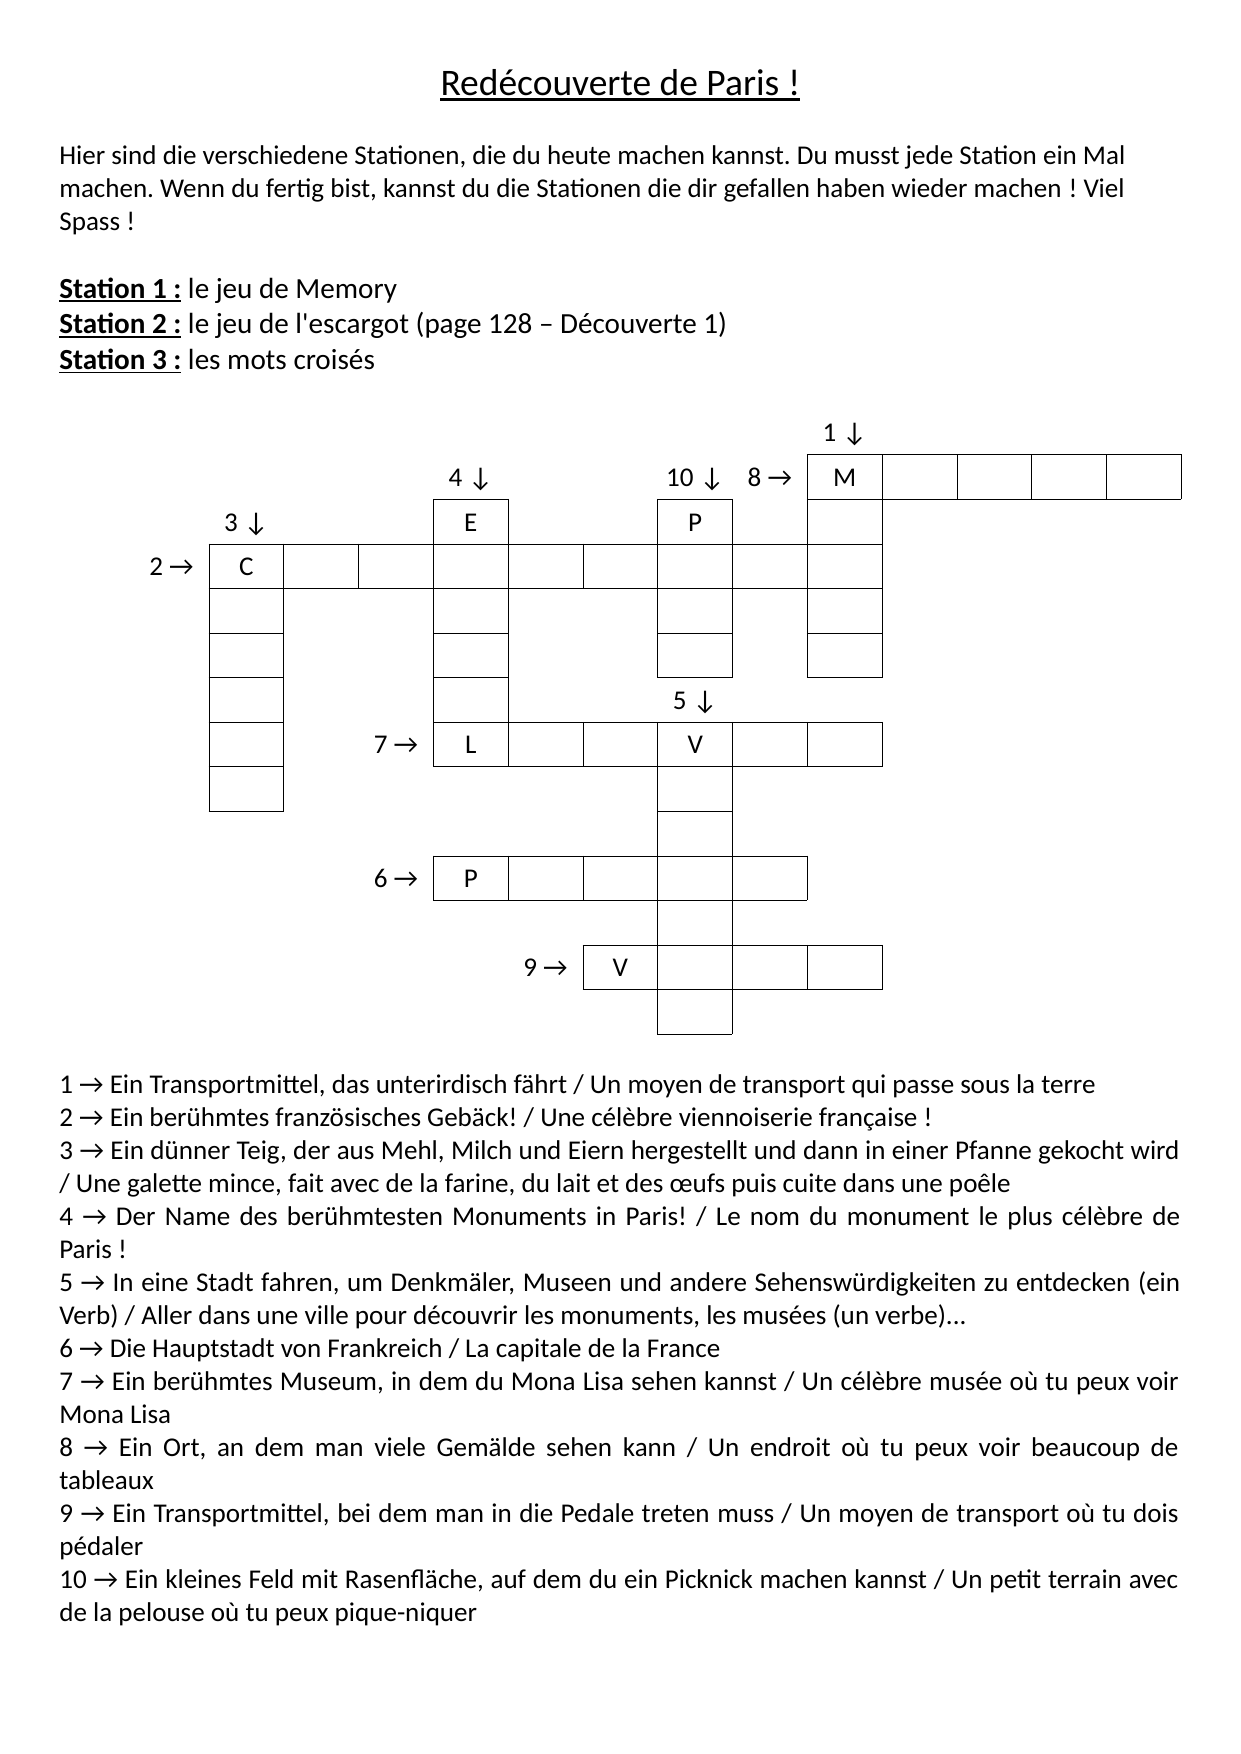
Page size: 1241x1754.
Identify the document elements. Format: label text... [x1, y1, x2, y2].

table_cell [957, 811, 1031, 856]
table_cell [583, 990, 657, 1034]
table_cell [284, 900, 358, 945]
table_cell [358, 811, 433, 856]
table_cell [209, 856, 283, 900]
text 10 → Ein kleines Feld mit Rasenfläche, auf dem du ein Picknick machen kannst / Un petit terrain avec de la pelouse où tu peux pique-niquer [59, 1562, 1181, 1628]
table_cell [733, 946, 807, 989]
table_cell [658, 901, 732, 945]
table_cell [358, 499, 433, 543]
table_cell [957, 633, 1031, 677]
text 7 → Ein berühmtes Museum, in dem du Mona Lisa sehen kannst / Un célèbre musée où tu peux voir Mona Lisa [59, 1364, 1181, 1430]
table_cell [733, 767, 807, 811]
table_cell [733, 811, 807, 856]
table_cell [433, 901, 508, 945]
table_cell [808, 946, 882, 989]
table_cell [658, 946, 732, 989]
table_cell [957, 856, 1031, 900]
table_cell [1031, 945, 1106, 989]
table_cell [284, 589, 358, 633]
table_cell [957, 500, 1031, 543]
table_cell [957, 766, 1031, 811]
table_cell [433, 945, 508, 989]
table_cell [508, 454, 583, 499]
table_cell [358, 766, 433, 811]
table_cell [1031, 544, 1106, 588]
table_cell [434, 545, 508, 588]
table_cell [1031, 677, 1106, 722]
table_cell [658, 990, 732, 1034]
table_cell [807, 767, 882, 811]
table_cell [1106, 722, 1181, 766]
table_cell [658, 767, 732, 811]
table_cell [59, 544, 134, 588]
text Station 1 : le jeu de Memory [59, 270, 1181, 306]
table_cell [583, 589, 657, 633]
table_cell [210, 634, 283, 677]
table_cell [733, 990, 807, 1034]
table_cell [358, 633, 433, 677]
table_header 1 ↓ [807, 410, 882, 454]
table_cell [658, 545, 732, 588]
table_cell [1031, 633, 1106, 677]
table_cell [134, 677, 209, 722]
table_cell [59, 766, 134, 811]
table_cell [1106, 856, 1181, 900]
table_cell [808, 634, 882, 677]
table_cell [883, 945, 957, 989]
table_cell [134, 856, 209, 900]
table_header [732, 410, 807, 454]
text Station 2 : le jeu de l'escargot (page 128 – Découverte 1) [59, 306, 1181, 341]
table_cell [508, 901, 583, 945]
table_cell 4 ↓ [433, 454, 508, 499]
table_cell [883, 544, 957, 588]
table_cell [584, 857, 657, 900]
table_cell [59, 811, 134, 856]
table_cell [134, 766, 209, 811]
table_cell [1106, 633, 1181, 677]
table_cell [584, 723, 657, 766]
text 6 → Die Hauptstadt von Frankreich / La capitale de la France [59, 1331, 1181, 1364]
text 2 → Ein berühmtes französisches Gebäck! / Une célèbre viennoiserie française ! [59, 1100, 1181, 1133]
table_cell [583, 677, 657, 722]
table_cell [59, 722, 134, 766]
table_cell [358, 989, 433, 1034]
table_cell [1106, 766, 1181, 811]
table_cell [508, 811, 583, 856]
table_cell [209, 812, 283, 856]
table_cell [882, 677, 957, 722]
table_cell 7 → [358, 722, 433, 766]
table_cell [883, 633, 957, 677]
text 8 → Ein Ort, an dem man viele Gemälde sehen kann / Un endroit où tu peux voir beaucoup de tableaux [59, 1430, 1181, 1496]
table_cell [59, 499, 134, 543]
table_cell [210, 678, 283, 722]
table_cell [1106, 900, 1181, 945]
table_cell 2 → [134, 544, 209, 588]
table_cell [882, 900, 957, 945]
table_cell [1107, 455, 1181, 499]
table_cell P [658, 500, 732, 543]
table_cell E [434, 500, 508, 543]
table_cell [807, 900, 882, 945]
table_cell [882, 856, 957, 900]
table_cell [434, 634, 508, 677]
table_cell [733, 589, 807, 633]
table_cell [957, 989, 1031, 1034]
table_cell [134, 945, 209, 989]
table_header [508, 410, 583, 454]
table_cell [509, 677, 583, 722]
text 3 → Ein dünner Teig, der aus Mehl, Milch und Eiern hergestellt und dann in einer Pfanne gekocht wird / Une galette mince, fait avec de la farine, du lait et des œufs puis cuite dans une poêle [59, 1133, 1181, 1199]
table_cell [358, 677, 433, 722]
table_cell [1106, 811, 1181, 856]
table_cell [808, 500, 882, 543]
table_header [658, 410, 732, 454]
table_cell [882, 811, 957, 856]
table_cell [882, 989, 957, 1034]
table_cell 10 ↓ [658, 454, 732, 499]
table_cell [1031, 500, 1106, 543]
table_cell V [584, 946, 657, 989]
table_header [583, 410, 657, 454]
table_cell [59, 588, 134, 633]
table_cell [509, 589, 583, 633]
table_cell [358, 945, 433, 989]
table_cell [508, 767, 583, 811]
table_cell [583, 499, 657, 543]
table_cell [883, 500, 957, 543]
table_header [134, 410, 209, 454]
table_header [59, 410, 134, 454]
table_cell [1106, 500, 1181, 543]
table_cell [957, 677, 1031, 722]
table_cell M [808, 455, 882, 499]
table_cell [883, 455, 957, 499]
table_cell [209, 900, 283, 945]
table_cell 5 ↓ [658, 678, 732, 722]
table_cell [733, 633, 807, 677]
table_header [358, 410, 433, 454]
text 1 → Ein Transportmittel, das unterirdisch fährt / Un moyen de transport qui passe sous la terre [59, 1067, 1181, 1100]
table_cell [134, 499, 209, 543]
table_cell [883, 588, 957, 633]
text Station 3 : les mots croisés [59, 341, 1181, 377]
table_header [284, 410, 358, 454]
table_cell [807, 678, 882, 722]
table_cell [59, 454, 134, 499]
table_cell [210, 589, 283, 633]
text 5 → In eine Stadt fahren, um Denkmäler, Museen und andere Sehenswürdigkeiten zu entdecken (ein Verb) / Aller dans une ville pour découvrir les monuments, les musées (un verbe)... [59, 1265, 1181, 1331]
table_cell [209, 454, 283, 499]
table_cell [59, 989, 134, 1034]
table_cell [957, 588, 1031, 633]
table_cell [733, 901, 807, 945]
table_cell [284, 677, 358, 722]
table_cell [658, 589, 732, 633]
table_cell [134, 811, 209, 856]
table_cell 6 → [358, 856, 433, 900]
table_cell P [434, 857, 508, 900]
table_cell [433, 811, 508, 856]
table_cell [509, 499, 583, 543]
table_cell [509, 857, 583, 900]
table_cell [509, 723, 583, 766]
table_cell [1106, 945, 1181, 989]
table_cell [59, 677, 134, 722]
table_cell [958, 455, 1031, 499]
table_cell [807, 811, 882, 856]
table_cell [733, 545, 807, 588]
table_cell [284, 545, 358, 588]
text 4 → Der Name des berühmtesten Monuments in Paris! / Le nom du monument le plus célèbre de Paris ! [59, 1199, 1181, 1265]
table_cell [134, 588, 209, 633]
table_cell [1031, 588, 1106, 633]
table_cell L [434, 723, 508, 766]
table_cell [957, 900, 1031, 945]
table_cell [284, 454, 358, 499]
table_cell [1031, 811, 1106, 856]
table_cell C [210, 545, 283, 588]
table_cell [583, 767, 657, 811]
table_cell [957, 945, 1031, 989]
table_cell [433, 989, 508, 1034]
table_header [209, 410, 283, 454]
table_cell [509, 633, 583, 677]
table_cell [808, 723, 882, 766]
table_cell [658, 857, 732, 900]
table_cell [508, 989, 583, 1034]
table_cell [284, 945, 358, 989]
table_cell [808, 856, 882, 900]
table_cell [583, 633, 657, 677]
table_cell [210, 767, 283, 811]
table_header [433, 410, 508, 454]
table_cell [59, 945, 134, 989]
text 9 → Ein Transportmittel, bei dem man in die Pedale treten muss / Un moyen de transport où tu dois pédaler [59, 1496, 1181, 1562]
table_cell [1106, 588, 1181, 633]
table_cell [882, 766, 957, 811]
table_header [1031, 410, 1106, 454]
table_cell [359, 545, 433, 588]
table_cell [957, 722, 1031, 766]
table_cell [134, 454, 209, 499]
table_cell [1032, 455, 1106, 499]
table_cell [358, 589, 433, 633]
table_cell [1031, 989, 1106, 1034]
table_cell [134, 989, 209, 1034]
table_cell [433, 767, 508, 811]
table_cell [210, 723, 283, 766]
table_cell [584, 545, 657, 588]
table_cell 9 → [508, 945, 583, 989]
text Redécouverte de Paris ! [59, 59, 1181, 105]
table_cell [284, 633, 358, 677]
table_cell V [658, 723, 732, 766]
table_cell [807, 990, 882, 1034]
table_cell [808, 589, 882, 633]
table_cell [583, 454, 657, 499]
table_cell [284, 722, 358, 766]
table_cell [957, 544, 1031, 588]
table_cell [1106, 677, 1181, 722]
table_cell [59, 633, 134, 677]
table_cell [284, 856, 358, 900]
table_cell [284, 989, 358, 1034]
table_cell [1106, 989, 1181, 1034]
table_cell [1031, 856, 1106, 900]
table_cell [658, 634, 732, 677]
table_cell [732, 677, 807, 722]
table_cell [583, 901, 657, 945]
table_cell [134, 633, 209, 677]
table_cell [284, 811, 358, 856]
table_cell [808, 545, 882, 588]
table_cell [59, 900, 134, 945]
table_cell [134, 722, 209, 766]
table_cell 8 → [732, 454, 807, 499]
table_header [1106, 410, 1181, 454]
text Hier sind die verschiedene Stationen, die du heute machen kannst. Du musst jede Station ein Mal machen. Wenn du fertig bist, kannst du die Stationen die dir gefallen haben wieder machen ! Viel Spass ! [59, 138, 1181, 237]
table_cell [1031, 722, 1106, 766]
table_header [957, 410, 1031, 454]
table_cell [284, 499, 358, 543]
table_cell [658, 812, 732, 856]
table_cell [134, 900, 209, 945]
table_cell [733, 499, 807, 543]
table_cell [1031, 900, 1106, 945]
table_header [882, 410, 957, 454]
table_cell [209, 989, 283, 1034]
table_cell [59, 856, 134, 900]
table_cell [434, 589, 508, 633]
table_cell [358, 454, 433, 499]
table_cell [358, 900, 433, 945]
table_cell [583, 811, 657, 856]
table_cell [1106, 544, 1181, 588]
table_cell 3 ↓ [209, 499, 283, 543]
table_cell [883, 722, 957, 766]
table_cell [733, 857, 807, 900]
table_cell [733, 723, 807, 766]
table_cell [509, 545, 583, 588]
table_cell [1031, 766, 1106, 811]
table_cell [209, 945, 283, 989]
table_cell [284, 766, 358, 811]
table_cell [434, 678, 508, 722]
